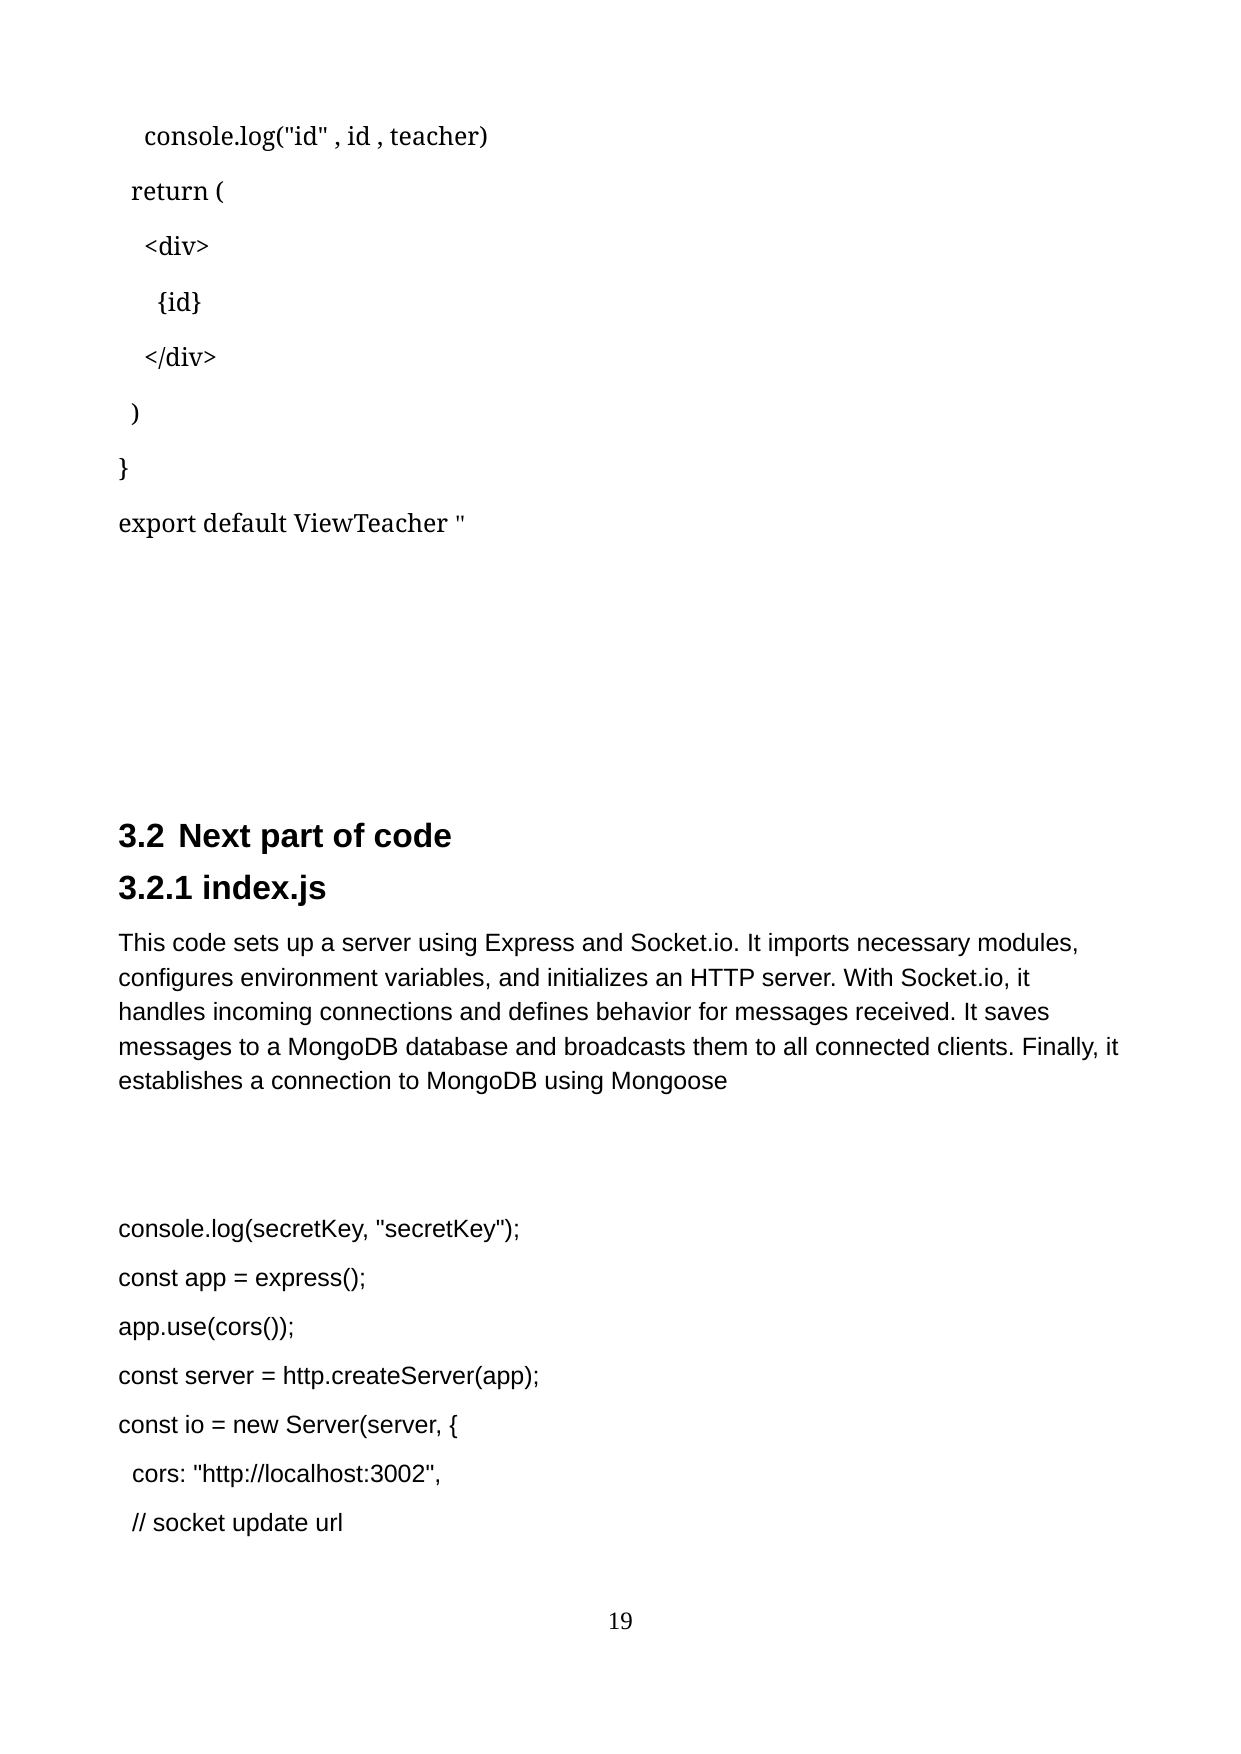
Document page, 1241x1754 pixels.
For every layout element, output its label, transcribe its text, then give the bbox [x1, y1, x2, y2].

text ) [118, 395, 1122, 429]
text <div> [118, 229, 1122, 263]
text {id} [118, 284, 1122, 318]
text // socket update url [118, 1508, 1122, 1537]
text 3.2.1 index.js [118, 867, 1122, 906]
text app.use(cors()); [118, 1312, 1122, 1340]
text const server = http.createServer(app); [118, 1361, 1122, 1389]
text export default ViewTeacher " [118, 506, 1122, 540]
text const io = new Server(server, { [118, 1410, 1122, 1438]
text console.log("id" , id , teacher) [118, 118, 1122, 152]
text return ( [118, 173, 1122, 208]
text const app = express(); [118, 1263, 1122, 1291]
text console.log(secretKey, "secretKey"); [118, 1213, 1122, 1242]
text </div> [118, 340, 1122, 374]
subtitle Next part of code [118, 816, 1122, 855]
text } [118, 451, 1122, 485]
text This code sets up a server using Express and Socket.io. It imports necessary modules, configures environment variables, and initializes an HTTP server. With Socket.io, it handles incoming connections and defines behavior for messages received. It saves messages to a MongoDB database and broadcasts them to all connected clients. Finally, it establishes a connection to MongoDB using Mongoose [118, 928, 1122, 1095]
text cors: "http://localhost:3002", [118, 1459, 1122, 1488]
